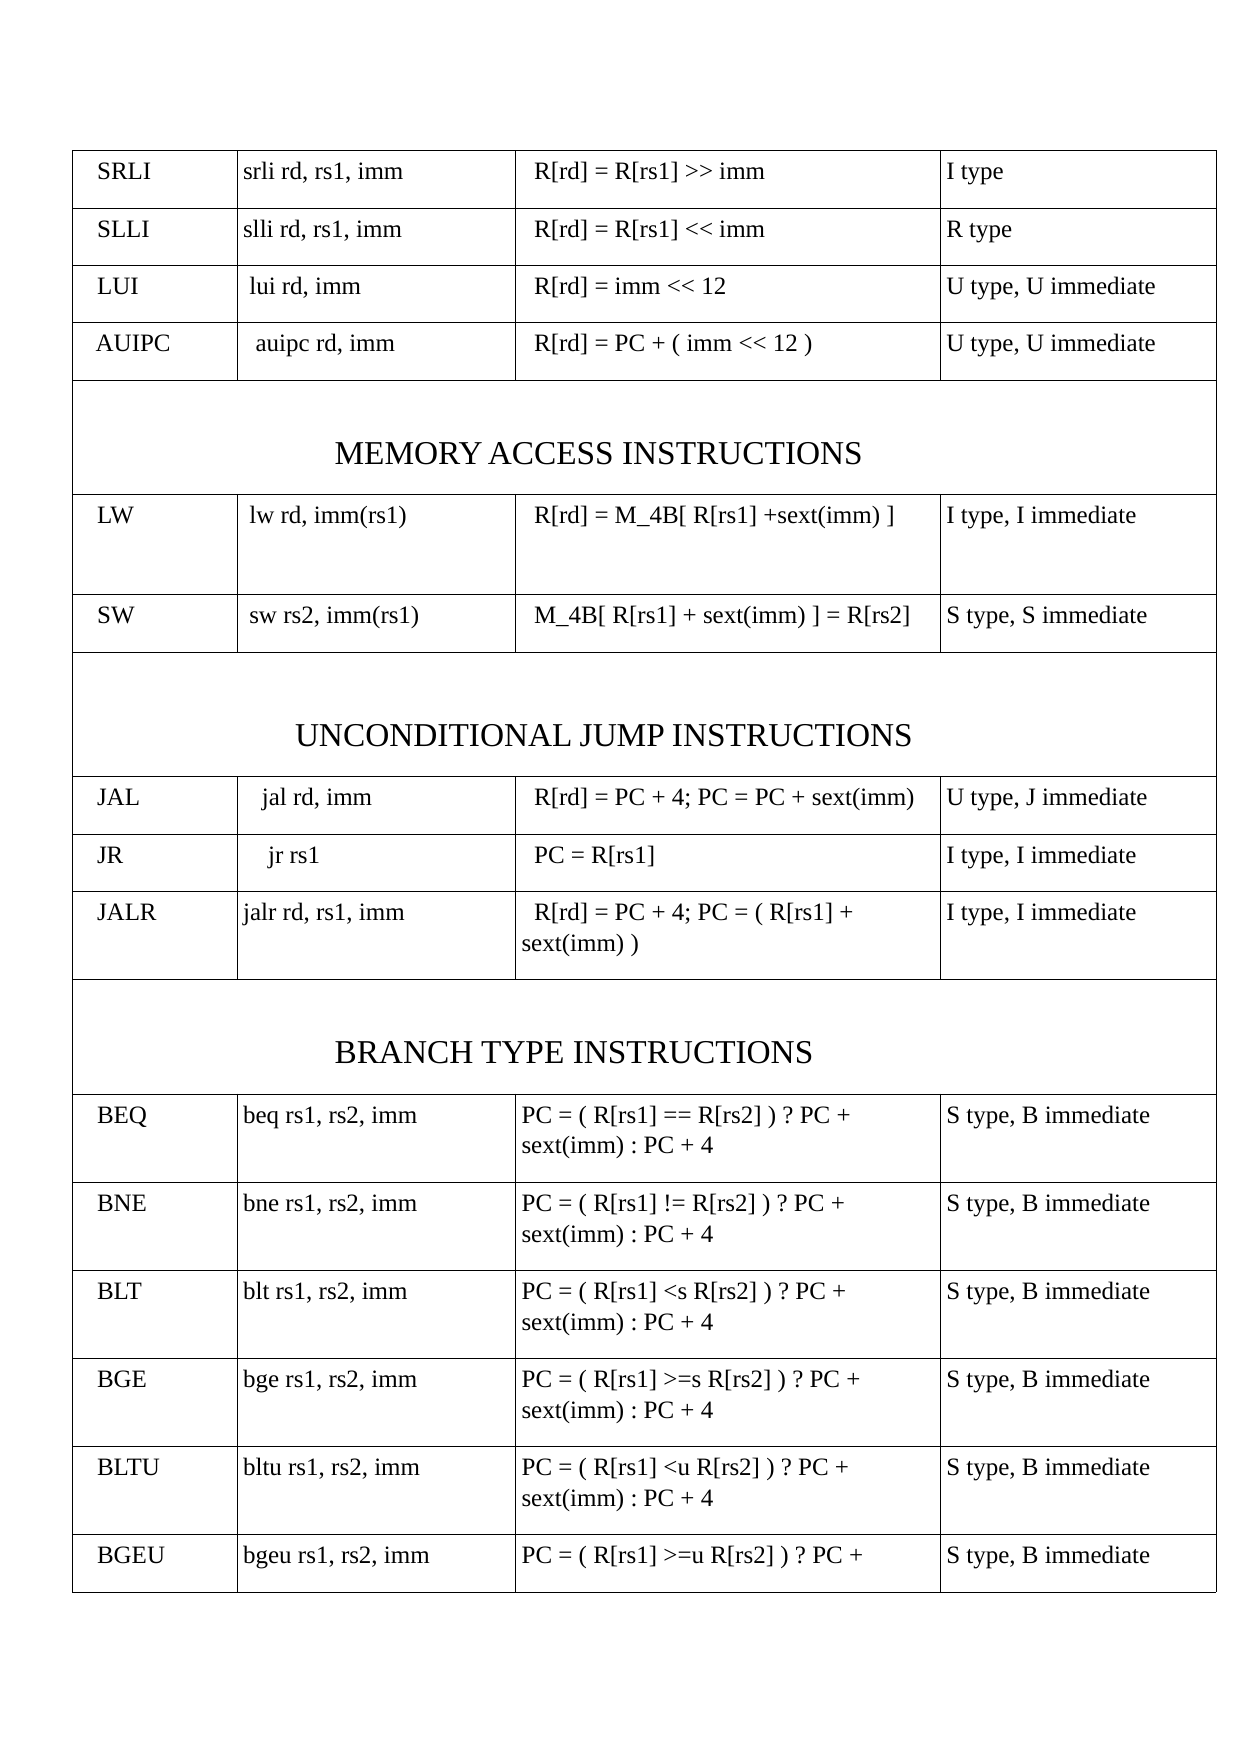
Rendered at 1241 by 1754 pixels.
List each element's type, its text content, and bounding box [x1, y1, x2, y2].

table_cell U type, U immediate [941, 266, 1216, 322]
table_cell LUI [73, 266, 237, 322]
table_cell BGEU [73, 1535, 237, 1592]
table_cell jal rd, imm [238, 777, 515, 834]
table_cell JR [73, 835, 237, 891]
table_cell JALR [73, 892, 237, 979]
table_cell R[rd] = imm << 12 [516, 266, 940, 322]
table_cell R type [941, 209, 1216, 265]
table_cell UNCONDITIONAL JUMP INSTRUCTIONS [73, 653, 1216, 776]
table_cell I type [941, 151, 1216, 207]
table_cell sw rs2, imm(rs1) [238, 595, 515, 652]
table_cell bge rs1, rs2, imm [238, 1359, 515, 1446]
table_cell PC = ( R[rs1] <s R[rs2] ) ? PC + sext(imm) : PC + 4 [516, 1271, 940, 1358]
table_cell bgeu rs1, rs2, imm [238, 1535, 515, 1592]
table_cell lui rd, imm [238, 266, 515, 322]
table_cell I type, I immediate [941, 495, 1216, 594]
table_cell slli rd, rs1, imm [238, 209, 515, 265]
table_cell U type, J immediate [941, 777, 1216, 834]
table_cell BLTU [73, 1447, 237, 1534]
table_cell srli rd, rs1, imm [238, 151, 515, 207]
table_cell bne rs1, rs2, imm [238, 1183, 515, 1270]
table_cell PC = R[rs1] [516, 835, 940, 891]
table_cell PC = ( R[rs1] != R[rs2] ) ? PC + sext(imm) : PC + 4 [516, 1183, 940, 1270]
table_cell lw rd, imm(rs1) [238, 495, 515, 594]
table_cell PC = ( R[rs1] <u R[rs2] ) ? PC + sext(imm) : PC + 4 [516, 1447, 940, 1534]
table_cell S type, B immediate [941, 1447, 1216, 1534]
table_cell BNE [73, 1183, 237, 1270]
table_cell BLT [73, 1271, 237, 1358]
table_cell jalr rd, rs1, imm [238, 892, 515, 979]
table_cell BEQ [73, 1095, 237, 1182]
table_cell S type, B immediate [941, 1183, 1216, 1270]
table_cell R[rd] = PC + 4; PC = PC + sext(imm) [516, 777, 940, 834]
table_cell blt rs1, rs2, imm [238, 1271, 515, 1358]
table_cell JAL [73, 777, 237, 834]
table_cell S type, B immediate [941, 1535, 1216, 1592]
table_cell S type, B immediate [941, 1359, 1216, 1446]
table_cell S type, S immediate [941, 595, 1216, 652]
table_cell R[rd] = PC + ( imm << 12 ) [516, 323, 940, 379]
table_cell SRLI [73, 151, 237, 207]
table_cell PC = ( R[rs1] >=s R[rs2] ) ? PC + sext(imm) : PC + 4 [516, 1359, 940, 1446]
table_cell M_4B[ R[rs1] + sext(imm) ] = R[rs2] [516, 595, 940, 652]
table_cell BRANCH TYPE INSTRUCTIONS [73, 980, 1216, 1093]
table_cell auipc rd, imm [238, 323, 515, 379]
table_cell R[rd] = PC + 4; PC = ( R[rs1] + sext(imm) ) [516, 892, 940, 979]
table_cell MEMORY ACCESS INSTRUCTIONS [73, 381, 1216, 494]
table_cell I type, I immediate [941, 892, 1216, 979]
table_cell R[rd] = R[rs1] >> imm [516, 151, 940, 207]
table_cell beq rs1, rs2, imm [238, 1095, 515, 1182]
table_cell I type, I immediate [941, 835, 1216, 891]
table_cell AUIPC [73, 323, 237, 379]
table_cell R[rd] = R[rs1] << imm [516, 209, 940, 265]
table_cell R[rd] = M_4B[ R[rs1] +sext(imm) ] [516, 495, 940, 594]
table_cell S type, B immediate [941, 1271, 1216, 1358]
table_cell PC = ( R[rs1] >=u R[rs2] ) ? PC + [516, 1535, 940, 1592]
table_cell LW [73, 495, 237, 594]
table_cell SW [73, 595, 237, 652]
table_cell bltu rs1, rs2, imm [238, 1447, 515, 1534]
table_cell U type, U immediate [941, 323, 1216, 379]
table_cell PC = ( R[rs1] == R[rs2] ) ? PC + sext(imm) : PC + 4 [516, 1095, 940, 1182]
table_cell jr rs1 [238, 835, 515, 891]
table_cell SLLI [73, 209, 237, 265]
table_cell BGE [73, 1359, 237, 1446]
table_cell S type, B immediate [941, 1095, 1216, 1182]
